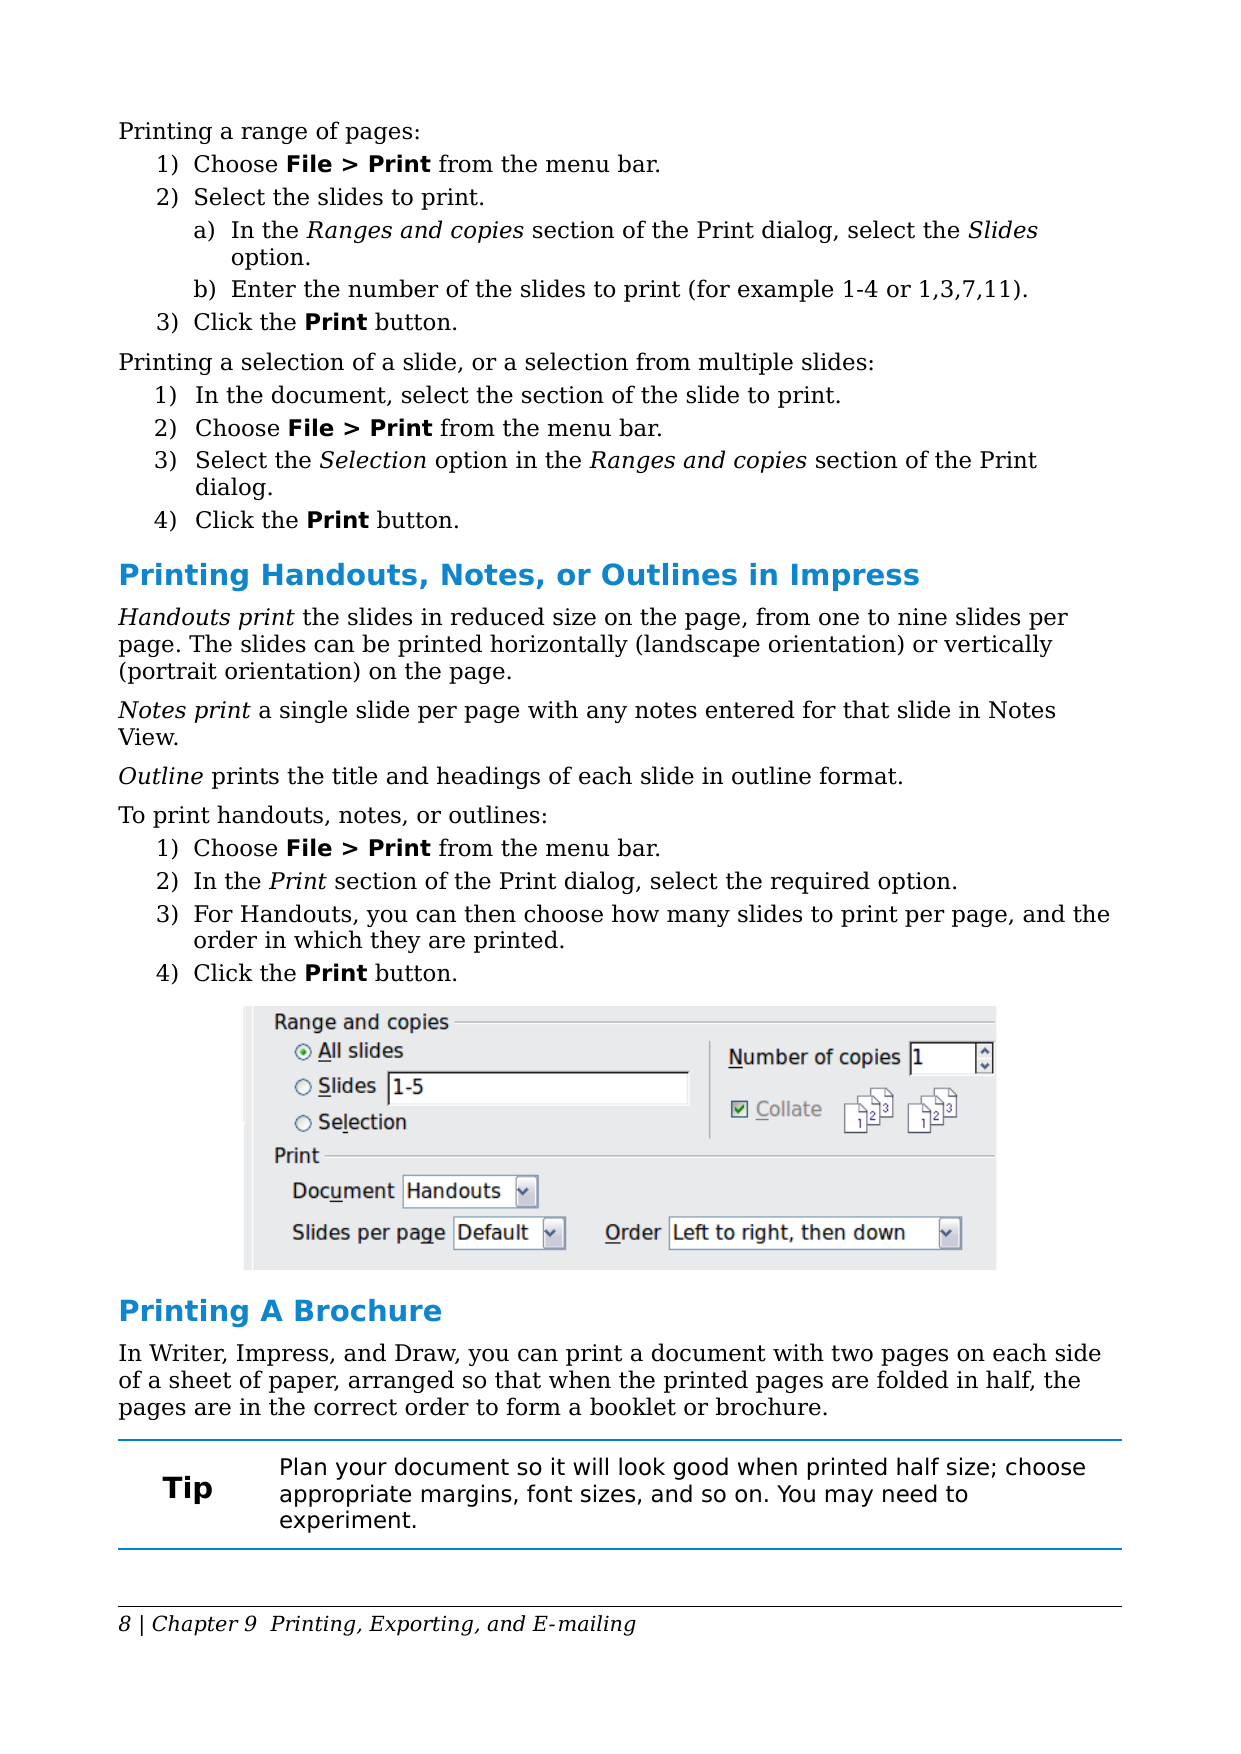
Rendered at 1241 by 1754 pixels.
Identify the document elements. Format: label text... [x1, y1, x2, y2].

list In the Ranges and copies section of the Print dialog, select the Slides option. [193, 217, 1122, 270]
text In Writer, Impress, and Draw, you can print a document with two pages on each side of a sheet of paper, arranged so that when the printed pages are folded in half, the pages are in the correct order to form a booklet or brochure. [118, 1340, 1122, 1420]
list Click the Print button. [177, 507, 1122, 534]
list Select the slides to print. [156, 184, 1122, 211]
text Handouts print the slides in reduced size on the page, from one to nine slides per page. The slides can be printed horizontally (landscape orientation) or vertically (portrait orientation) on the page. [118, 604, 1122, 684]
subtitle Printing A Brochure [118, 1294, 1122, 1328]
list To print handouts, notes, or outlines: [118, 802, 1122, 829]
list For Handouts, you can then choose how many slides to print per page, and the order in which they are printed. [156, 901, 1122, 954]
list Choose File > Print from the menu bar. [156, 151, 1122, 178]
table_header Plan your document so it will look good when printed half size; choose appropriate margins, font sizes, and so on. You may need to experiment. [258, 1441, 1122, 1547]
subtitle Printing Handouts, Notes, or Outlines in Impress [118, 558, 1122, 592]
list Printing a range of pages: [118, 118, 1122, 145]
list Choose File > Print from the menu bar. [156, 835, 1122, 862]
list Click the Print button. [156, 961, 1122, 987]
text Notes print a single slide per page with any notes entered for that slide in Notes View. [118, 697, 1122, 750]
picture [243, 1006, 997, 1270]
list In the document, select the section of the slide to print. [177, 382, 1122, 408]
text Outline prints the title and headings of each slide in outline format. [118, 763, 1122, 789]
list Printing a selection of a slide, or a selection from multiple slides: [118, 349, 1122, 375]
table_header Tip [118, 1441, 257, 1547]
list Choose File > Print from the menu bar. [177, 415, 1122, 441]
list Enter the number of the slides to print (for example 1-4 or 1,3,7,11). [193, 277, 1122, 303]
list Click the Print button. [156, 309, 1122, 336]
list Select the Selection option in the Ranges and copies section of the Print dialog. [177, 448, 1122, 501]
list In the Print section of the Print dialog, select the required option. [156, 868, 1122, 895]
